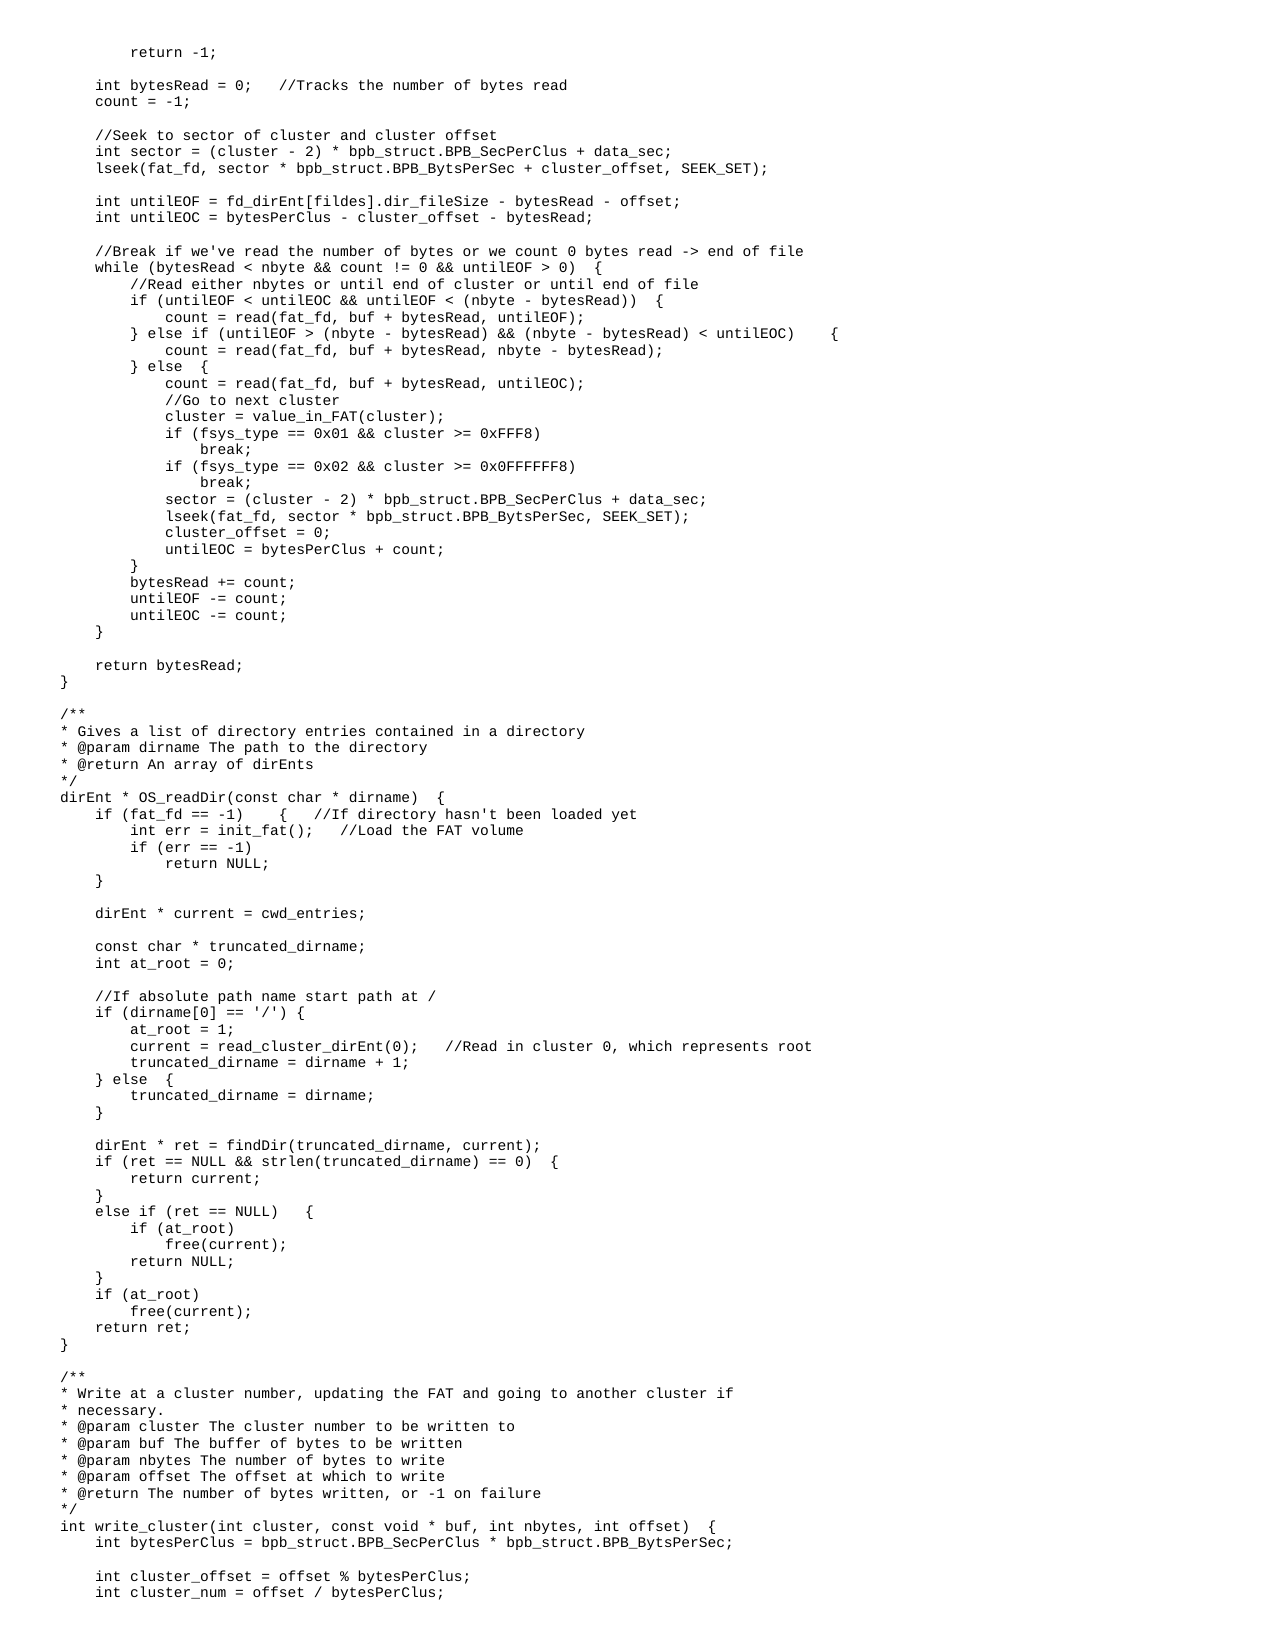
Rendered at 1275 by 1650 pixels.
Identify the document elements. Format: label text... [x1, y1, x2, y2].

text } [60, 1271, 1215, 1287]
text * Gives a list of directory entries contained in a directory [60, 724, 1215, 741]
text } else { [60, 1072, 1215, 1088]
text return NULL; [60, 857, 1215, 873]
text if (fsys_type == 0x01 && cluster >= 0xFFF8) [60, 426, 1215, 442]
text dirEnt * current = cwd_entries; [60, 906, 1215, 923]
text } [60, 558, 1215, 575]
text int cluster_offset = offset % bytesPerClus; [60, 1569, 1215, 1585]
text } [60, 1105, 1215, 1122]
text * necessary. [60, 1403, 1215, 1420]
text lseek(fat_fd, sector * bpb_struct.BPB_BytsPerSec, SEEK_SET); [60, 509, 1215, 525]
text //Go to next cluster [60, 393, 1215, 409]
text if (err == -1) [60, 840, 1215, 857]
text /** [60, 707, 1215, 724]
text int err = init_fat(); //Load the FAT volume [60, 823, 1215, 840]
text free(current); [60, 1304, 1215, 1320]
text int cluster_num = offset / bytesPerClus; [60, 1585, 1215, 1602]
text } [60, 625, 1215, 641]
text return -1; [60, 45, 1215, 62]
text /** [60, 1370, 1215, 1387]
text if (dirname[0] == '/') { [60, 1006, 1215, 1022]
text */ [60, 774, 1215, 790]
text * @param nbytes The number of bytes to write [60, 1453, 1215, 1469]
text } [60, 1337, 1215, 1353]
text int bytesPerClus = bpb_struct.BPB_SecPerClus * bpb_struct.BPB_BytsPerSec; [60, 1536, 1215, 1552]
text } [60, 674, 1215, 691]
text * @param buf The buffer of bytes to be written [60, 1436, 1215, 1453]
text at_root = 1; [60, 1022, 1215, 1039]
text int sector = (cluster - 2) * bpb_struct.BPB_SecPerClus + data_sec; [60, 144, 1215, 161]
text untilEOC = bytesPerClus + count; [60, 542, 1215, 558]
text } else if (untilEOF > (nbyte - bytesRead) && (nbyte - bytesRead) < untilEOC) { [60, 327, 1215, 343]
text lseek(fat_fd, sector * bpb_struct.BPB_BytsPerSec + cluster_offset, SEEK_SET); [60, 161, 1215, 177]
text //Seek to sector of cluster and cluster offset [60, 128, 1215, 144]
text return current; [60, 1171, 1215, 1188]
text return bytesRead; [60, 658, 1215, 674]
text while (bytesRead < nbyte && count != 0 && untilEOF > 0) { [60, 260, 1215, 277]
text count = read(fat_fd, buf + bytesRead, untilEOF); [60, 310, 1215, 327]
text //Break if we've read the number of bytes or we count 0 bytes read -> end of file [60, 244, 1215, 260]
text int bytesRead = 0; //Tracks the number of bytes read [60, 78, 1215, 95]
text const char * truncated_dirname; [60, 939, 1215, 956]
text break; [60, 476, 1215, 492]
text if (at_root) [60, 1287, 1215, 1304]
text int at_root = 0; [60, 956, 1215, 972]
text cluster_offset = 0; [60, 525, 1215, 542]
text * @return The number of bytes written, or -1 on failure [60, 1486, 1215, 1502]
text untilEOC -= count; [60, 608, 1215, 625]
text if (at_root) [60, 1221, 1215, 1237]
text */ [60, 1502, 1215, 1519]
text free(current); [60, 1237, 1215, 1254]
text if (untilEOF < untilEOC && untilEOF < (nbyte - bytesRead)) { [60, 293, 1215, 310]
text return ret; [60, 1320, 1215, 1337]
text * @param offset The offset at which to write [60, 1469, 1215, 1486]
text else if (ret == NULL) { [60, 1204, 1215, 1221]
text bytesRead += count; [60, 575, 1215, 592]
text if (fat_fd == -1) { //If directory hasn't been loaded yet [60, 807, 1215, 823]
text * Write at a cluster number, updating the FAT and going to another cluster if [60, 1387, 1215, 1403]
text //Read either nbytes or until end of cluster or until end of file [60, 277, 1215, 293]
text untilEOF -= count; [60, 592, 1215, 608]
text * @param dirname The path to the directory [60, 741, 1215, 757]
text count = -1; [60, 95, 1215, 111]
text count = read(fat_fd, buf + bytesRead, nbyte - bytesRead); [60, 343, 1215, 360]
text } [60, 1188, 1215, 1204]
text truncated_dirname = dirname + 1; [60, 1055, 1215, 1072]
text } [60, 873, 1215, 890]
text //If absolute path name start path at / [60, 989, 1215, 1006]
text * @return An array of dirEnts [60, 757, 1215, 774]
text int untilEOC = bytesPerClus - cluster_offset - bytesRead; [60, 211, 1215, 227]
text } else { [60, 360, 1215, 376]
text sector = (cluster - 2) * bpb_struct.BPB_SecPerClus + data_sec; [60, 492, 1215, 509]
text * @param cluster The cluster number to be written to [60, 1420, 1215, 1436]
text int untilEOF = fd_dirEnt[fildes].dir_fileSize - bytesRead - offset; [60, 194, 1215, 211]
text dirEnt * OS_readDir(const char * dirname) { [60, 790, 1215, 807]
text cluster = value_in_FAT(cluster); [60, 409, 1215, 426]
text if (fsys_type == 0x02 && cluster >= 0x0FFFFFF8) [60, 459, 1215, 476]
text break; [60, 442, 1215, 459]
text current = read_cluster_dirEnt(0); //Read in cluster 0, which represents root [60, 1039, 1215, 1055]
text count = read(fat_fd, buf + bytesRead, untilEOC); [60, 376, 1215, 393]
text truncated_dirname = dirname; [60, 1088, 1215, 1105]
text return NULL; [60, 1254, 1215, 1271]
text int write_cluster(int cluster, const void * buf, int nbytes, int offset) { [60, 1519, 1215, 1536]
text if (ret == NULL && strlen(truncated_dirname) == 0) { [60, 1155, 1215, 1171]
text dirEnt * ret = findDir(truncated_dirname, current); [60, 1138, 1215, 1155]
